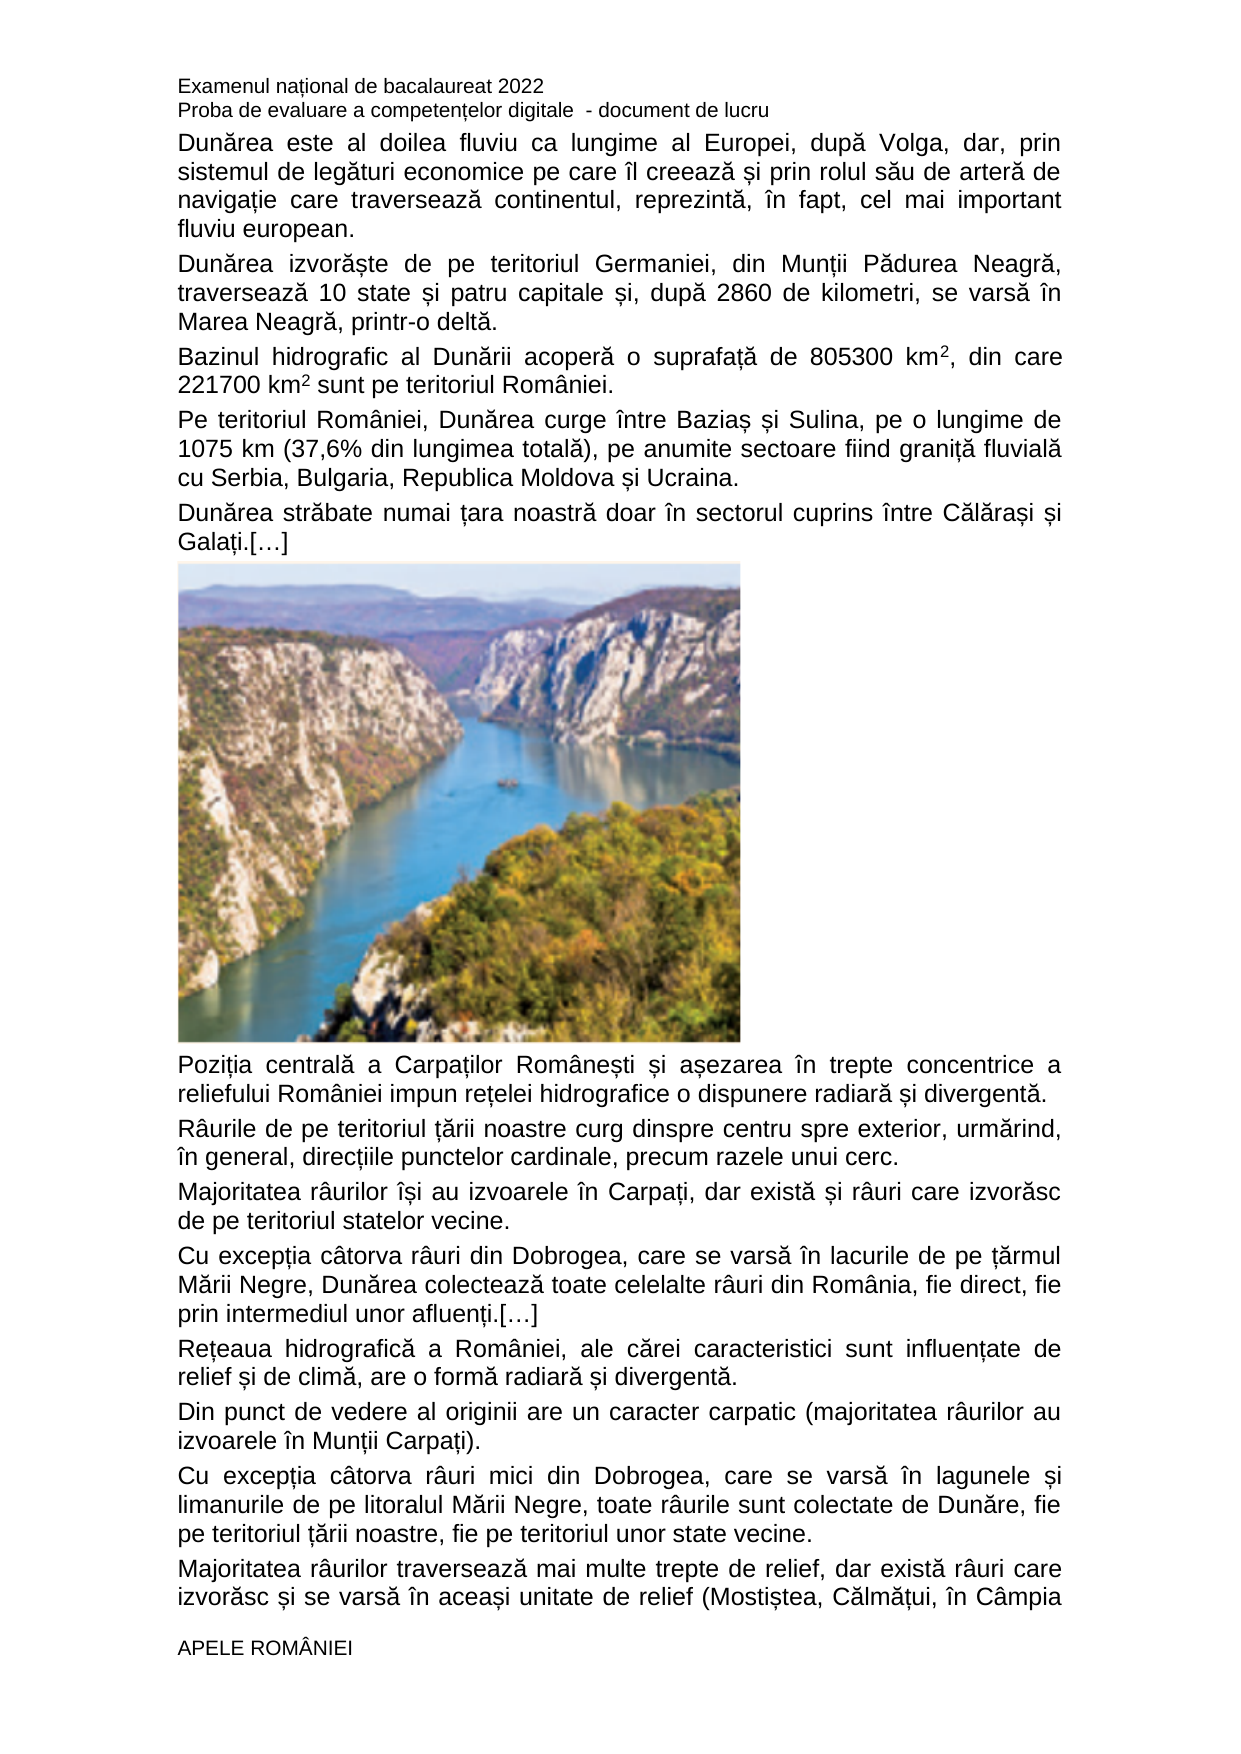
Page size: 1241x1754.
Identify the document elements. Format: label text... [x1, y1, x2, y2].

text Pe teritoriul României, Dunărea curge între Baziaș și Sulina, pe o lungime de 1075 km (37,6% din lungimea totală), pe anumite sectoare fiind graniță fluvială cu Serbia, Bulgaria, Republica Moldova și Ucraina. [177, 406, 1063, 492]
text Cu excepția câtorva râuri din Dobrogea, care se varsă în lacurile de pe țărmul Mării Negre, Dunărea colectează toate celelalte râuri din România, fie direct, fie prin intermediul unor afluenți.[…] [177, 1241, 1063, 1327]
text Din punct de vedere al originii are un caracter carpatic (majoritatea râurilor au izvoarele în Munții Carpați). [177, 1397, 1063, 1455]
text Cu excepția câtorva râuri mici din Dobrogea, care se varsă în lagunele și limanurile de pe litoralul Mării Negre, toate râurile sunt colectate de Dunăre, fie pe teritoriul țării noastre, fie pe teritoriul unor state vecine. [177, 1461, 1063, 1547]
text Râurile de pe teritoriul țării noastre curg dinspre centru spre exterior, urmărind, în general, direcțiile punctelor cardinale, precum razele unui cerc. [177, 1114, 1063, 1171]
text Dunărea este al doilea fluviu ca lungime al Europei, după Volga, dar, prin sistemul de legături economice pe care îl creează și prin rolul său de arteră de navigație care traversează continentul, reprezintă, în fapt, cel mai important fluviu european. [177, 128, 1063, 243]
text Dunărea izvorăște de pe teritoriul Germaniei, din Munții Pădurea Neagră, traversează 10 state și patru capitale și, după 2860 de kilometri, se varsă în Marea Neagră, printr-o deltă. [177, 249, 1063, 336]
text Poziția centrală a Carpaților Românești și așezarea în trepte concentrice a reliefului României impun rețelei hidrografice o dispunere radiară și divergentă. [177, 1050, 1063, 1107]
text Dunărea străbate numai țara noastră doar în sectorul cuprins între Călărași și Galați.[…] [177, 498, 1063, 556]
text Majoritatea râurilor traversează mai multe trepte de relief, dar există râuri care izvorăsc și se varsă în aceași unitate de relief (Mostiștea, Călmățui, în Câmpia [177, 1554, 1063, 1611]
text Bazinul hidrografic al Dunării acoperă o suprafață de 805300 km2, din care 221700 km2 sunt pe teritoriul României. [177, 342, 1063, 399]
text Majoritatea râurilor își au izvoarele în Carpați, dar există și râuri care izvorăsc de pe teritoriul statelor vecine. [177, 1177, 1063, 1235]
text Rețeaua hidrografică a României, ale cărei caracteristici sunt influențate de relief și de climă, are o formă radiară și divergentă. [177, 1334, 1063, 1391]
